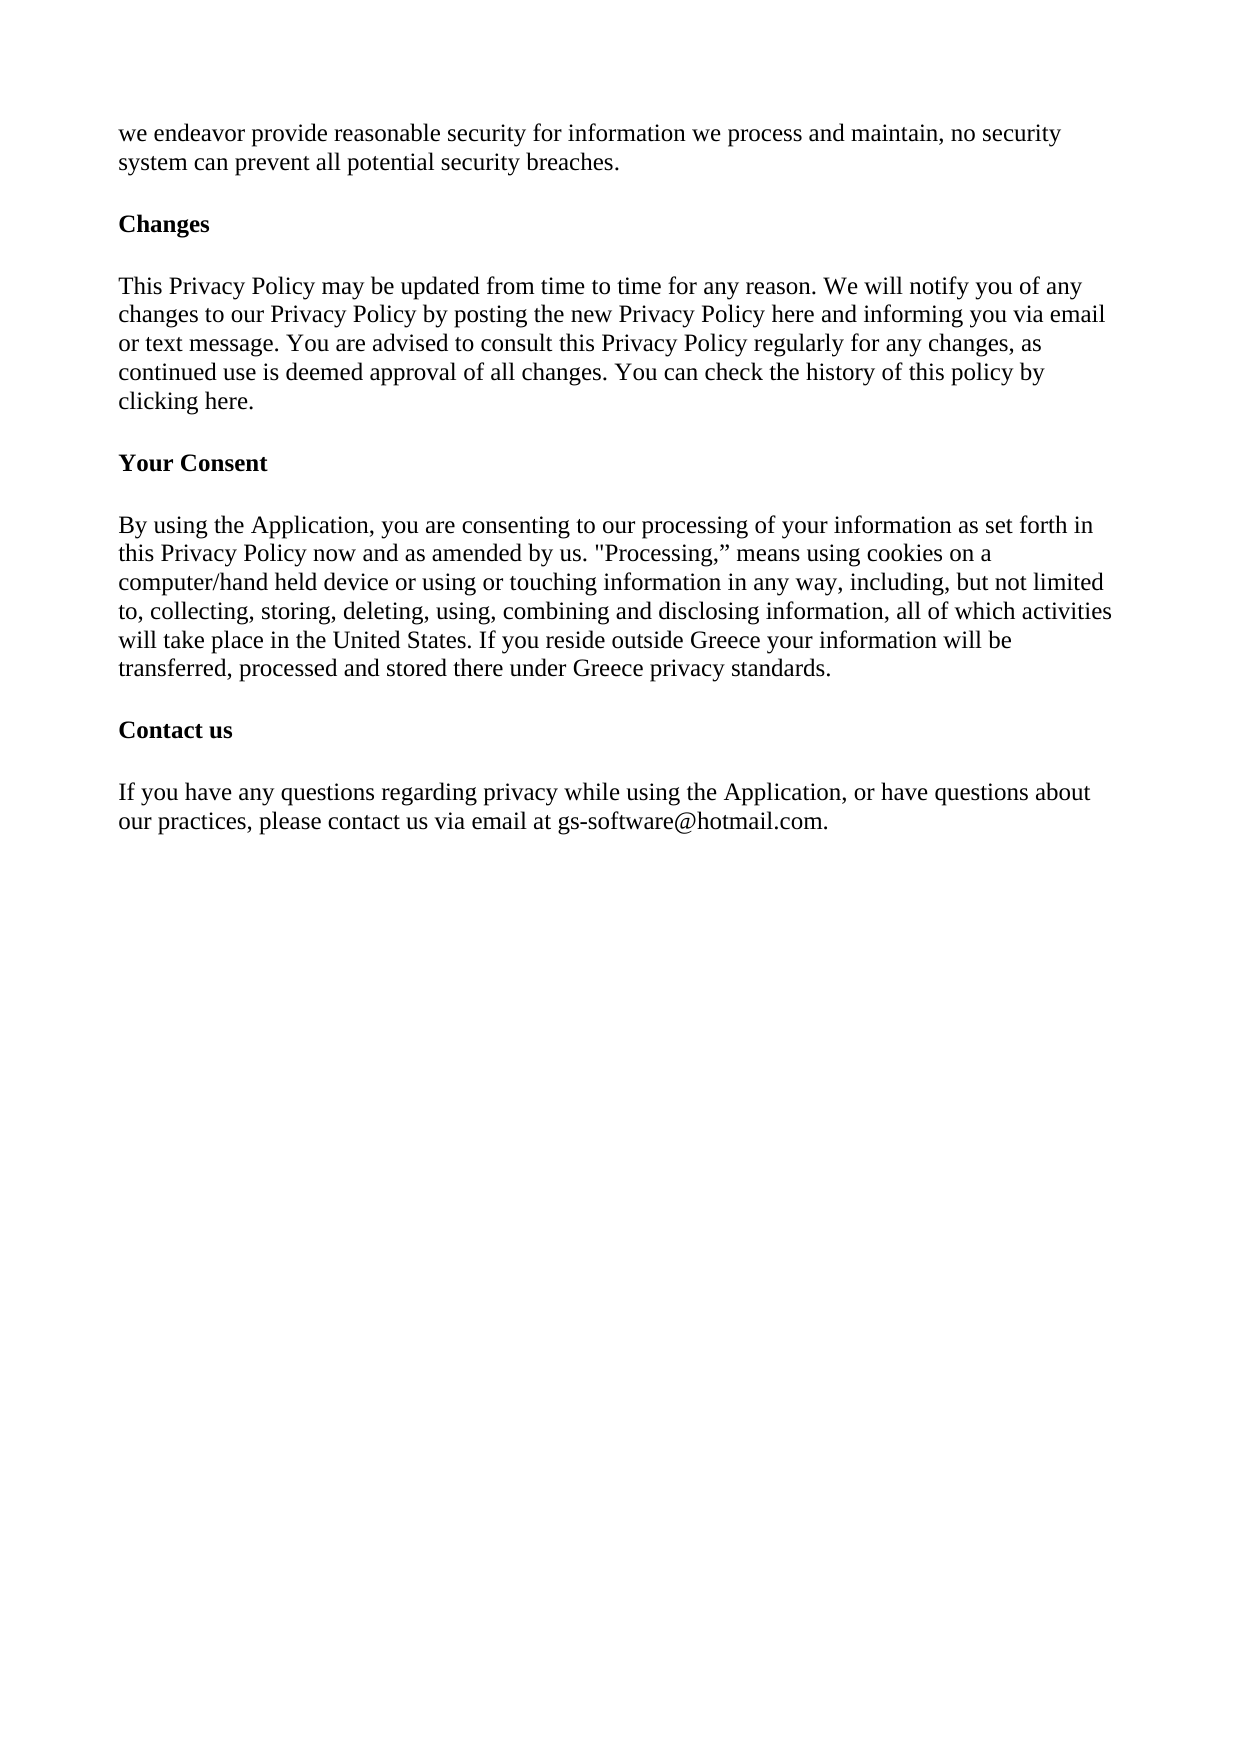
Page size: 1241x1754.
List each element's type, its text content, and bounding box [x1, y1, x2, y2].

text This Privacy Policy may be updated from time to time for any reason. We will notify you of any changes to our Privacy Policy by posting the new Privacy Policy here and informing you via email or text message. You are advised to consult this Privacy Policy regularly for any changes, as continued use is deemed approval of all changes. You can check the history of this policy by clicking here. [118, 271, 1122, 414]
subtitle Contact us [118, 716, 1122, 744]
subtitle Your Consent [118, 448, 1122, 477]
text we endeavor provide reasonable security for information we process and maintain, no security system can prevent all potential security breaches. [118, 118, 1122, 176]
subtitle Changes [118, 209, 1122, 238]
text By using the Application, you are consenting to our processing of your information as set forth in this Privacy Policy now and as amended by us. "Processing,” means using cookies on a computer/hand held device or using or touching information in any way, including, but not limited to, collecting, storing, deleting, using, combining and disclosing information, all of which activities will take place in the United States. If you reside outside Greece your information will be transferred, processed and stored there under Greece privacy standards. [118, 510, 1122, 682]
text If you have any questions regarding privacy while using the Application, or have questions about our practices, please contact us via email at gs-software@hotmail.com. [118, 777, 1122, 835]
